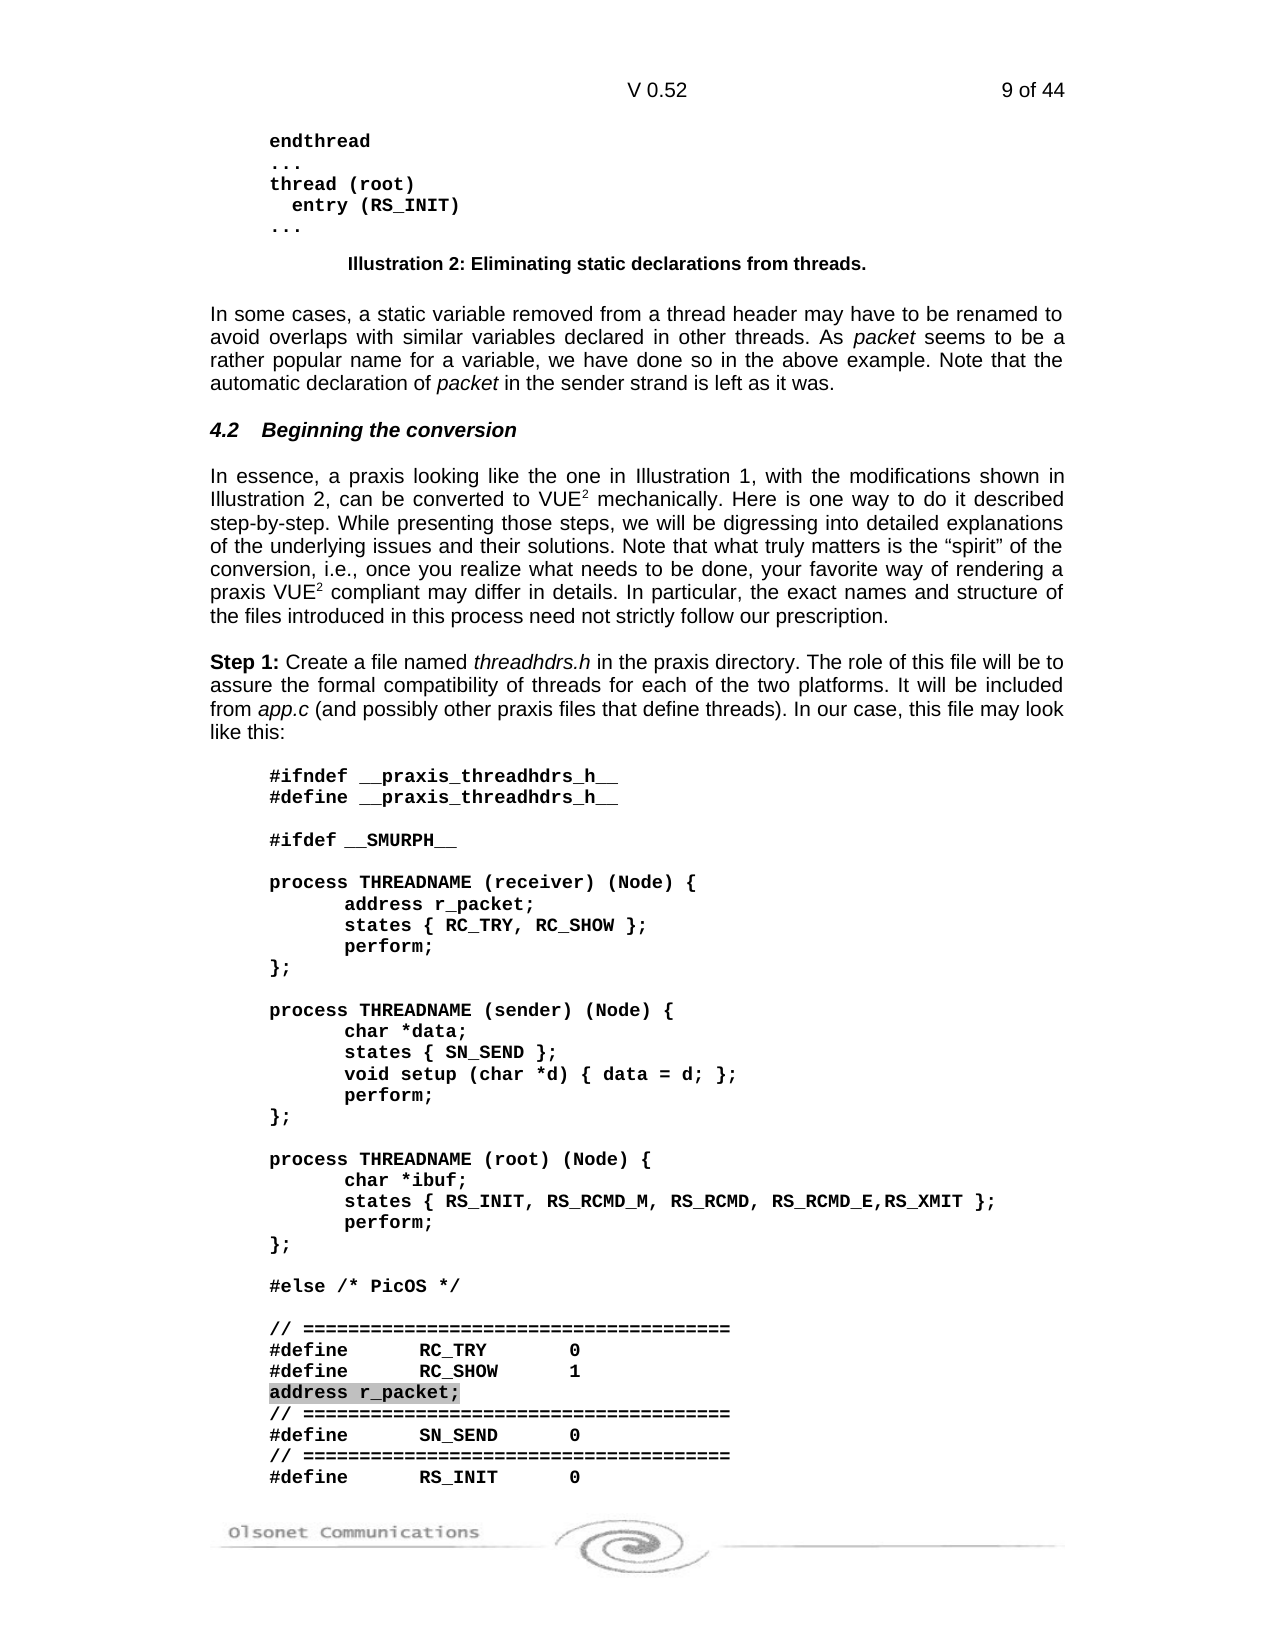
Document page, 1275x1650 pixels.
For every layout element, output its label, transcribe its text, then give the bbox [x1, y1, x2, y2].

text states { RS_INIT, RS_RCMD_M, RS_RCMD, RS_RCMD_E,RS_XMIT }; [269, 1192, 1065, 1213]
text }; [269, 1107, 1065, 1128]
subtitle Beginning the conversion [210, 418, 1065, 442]
text process THREADNAME (root) (Node) { [269, 1149, 1065, 1171]
text ... [269, 153, 1065, 175]
text entry (RS_INIT) [269, 196, 1065, 217]
text #define SN_SEND 0 [269, 1426, 1065, 1447]
text }; [269, 1234, 1065, 1256]
picture [210, 1504, 1065, 1596]
text #define RC_TRY 0 [269, 1341, 1065, 1362]
text states { SN_SEND }; [269, 1043, 1065, 1064]
text [348, 274, 927, 302]
text In some cases, a static variable removed from a thread header may have to be renamed to avoid overlaps with similar variables declared in other threads. As packet seems to be a rather popular name for a variable, we have done so in the above example. Note that the automatic declaration of packet in the sender strand is left as it was. [210, 302, 1065, 395]
text Step 1: Create a file named threadhdrs.h in the praxis directory. The role of this file will be to assure the formal compatibility of threads for each of the two platforms. It will be included from app.c (and possibly other praxis files that define threads). In our case, this file may look like this: [210, 651, 1065, 743]
text // ====================================== [269, 1404, 1065, 1426]
text perform; [269, 1213, 1065, 1234]
text #else /* PicOS */ [269, 1277, 1065, 1298]
text #define RC_SHOW 1 [269, 1362, 1065, 1383]
text char *data; [269, 1022, 1065, 1043]
text Illustration 2: Eliminating static declarations from threads. [348, 253, 927, 274]
text #define RS_INIT 0 [269, 1468, 1065, 1489]
text // ====================================== [269, 1447, 1065, 1468]
text thread (root) [269, 175, 1065, 196]
text #define __praxis_threadhdrs_h__ [269, 788, 1065, 809]
text // ====================================== [269, 1319, 1065, 1341]
text char *ibuf; [269, 1171, 1065, 1192]
text process THREADNAME (receiver) (Node) { [269, 873, 1065, 894]
text #ifdef __SMURPH__ [269, 831, 1065, 852]
text states { RC_TRY, RC_SHOW }; [269, 916, 1065, 937]
text #ifndef __praxis_threadhdrs_h__ [269, 767, 1065, 788]
text address r_packet; [269, 894, 1065, 916]
text process THREADNAME (sender) (Node) { [269, 1001, 1065, 1022]
text void setup (char *d) { data = d; }; [269, 1064, 1065, 1086]
text perform; [269, 1086, 1065, 1107]
text ... [269, 217, 1065, 253]
text }; [269, 958, 1065, 979]
text endthread [269, 132, 1065, 153]
text In essence, a praxis looking like the one in Illustration 1, with the modifications shown in Illustration 2, can be converted to VUE2 mechanically. Here is one way to do it described step-by-step. While presenting those steps, we will be digressing into detailed explanations of the underlying issues and their solutions. Note that what truly matters is the “spirit” of the conversion, i.e., once you realize what needs to be done, your favorite way of rendering a praxis VUE2 compliant may differ in details. In particular, the exact names and structure of the files introduced in this process need not strictly follow our prescription. [210, 465, 1065, 627]
text address r_packet; [269, 1383, 1065, 1404]
text perform; [269, 937, 1065, 958]
